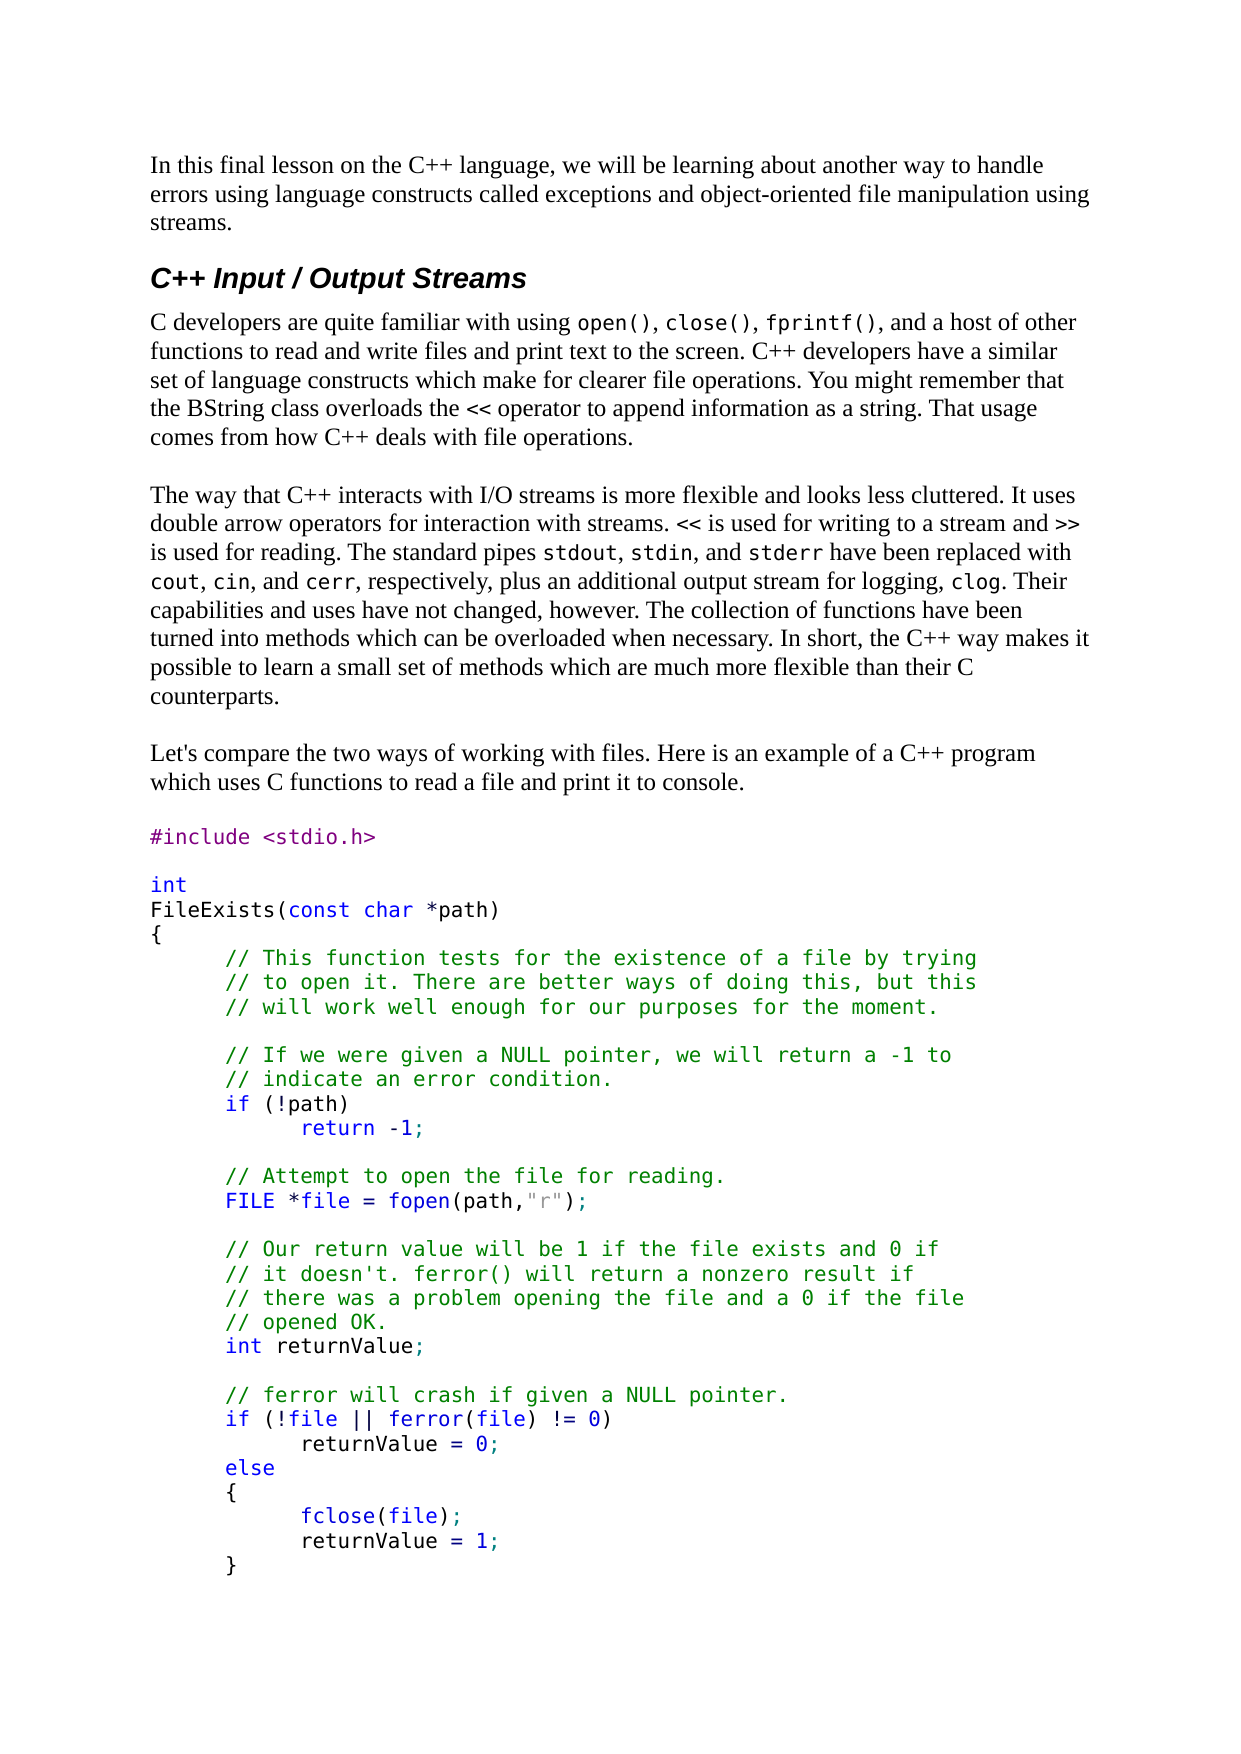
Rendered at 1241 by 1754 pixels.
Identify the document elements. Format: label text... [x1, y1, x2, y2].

text In this final lesson on the C++ language, we will be learning about another way to handle errors using language constructs called exceptions and object-oriented file manipulation using streams. [150, 150, 1090, 236]
text // Our return value will be 1 if the file exists and 0 if [150, 1237, 1090, 1262]
text FILE *file = fopen(path,"r"); [150, 1189, 1090, 1213]
text { [150, 922, 1090, 946]
text // indicate an error condition. [150, 1067, 1090, 1092]
subtitle C++ Input / Output Streams [150, 261, 1090, 295]
text Let's compare the two ways of working with files. Here is an example of a C++ program which uses C functions to read a file and print it to console. [150, 738, 1090, 796]
text // to open it. There are better ways of doing this, but this [150, 970, 1090, 995]
text fclose(file); [150, 1504, 1090, 1529]
text if (!path) [150, 1092, 1090, 1116]
text C developers are quite familiar with using open(), close(), fprintf(), and a host of other functions to read and write files and print text to the screen. C++ developers have a similar set of language constructs which make for clearer file operations. You might remember that the BString class overloads the << operator to append information as a string. That usage comes from how C++ deals with file operations. [150, 307, 1090, 451]
text // ferror will crash if given a NULL pointer. [150, 1383, 1090, 1407]
text // If we were given a NULL pointer, we will return a -1 to [150, 1043, 1090, 1067]
text // it doesn't. ferror() will return a nonzero result if [150, 1262, 1090, 1286]
text if (!file || ferror(file) != 0) [150, 1407, 1090, 1432]
text The way that C++ interacts with I/O streams is more flexible and looks less cluttered. It uses double arrow operators for interaction with streams. << is used for writing to a stream and >> is used for reading. The standard pipes stdout, stdin, and stderr have been replaced with cout, cin, and cerr, respectively, plus an additional output stream for logging, clog. Their capabilities and uses have not changed, however. The collection of functions have been turned into methods which can be overloaded when necessary. In short, the C++ way makes it possible to learn a small set of methods which are much more flexible than their C counterparts. [150, 480, 1090, 710]
text else [150, 1456, 1090, 1480]
text returnValue = 0; [150, 1432, 1090, 1456]
text FileExists(const char *path) [150, 898, 1090, 922]
text { [150, 1480, 1090, 1504]
text // This function tests for the existence of a file by trying [150, 946, 1090, 970]
text returnValue = 1; [150, 1529, 1090, 1553]
text // Attempt to open the file for reading. [150, 1164, 1090, 1189]
text return -1; [150, 1116, 1090, 1140]
text #include <stdio.h> [150, 825, 1090, 849]
text // opened OK. [150, 1310, 1090, 1334]
text } [150, 1553, 1090, 1577]
text int returnValue; [150, 1334, 1090, 1359]
text int [150, 873, 1090, 898]
text // there was a problem opening the file and a 0 if the file [150, 1286, 1090, 1310]
text // will work well enough for our purposes for the moment. [150, 995, 1090, 1019]
